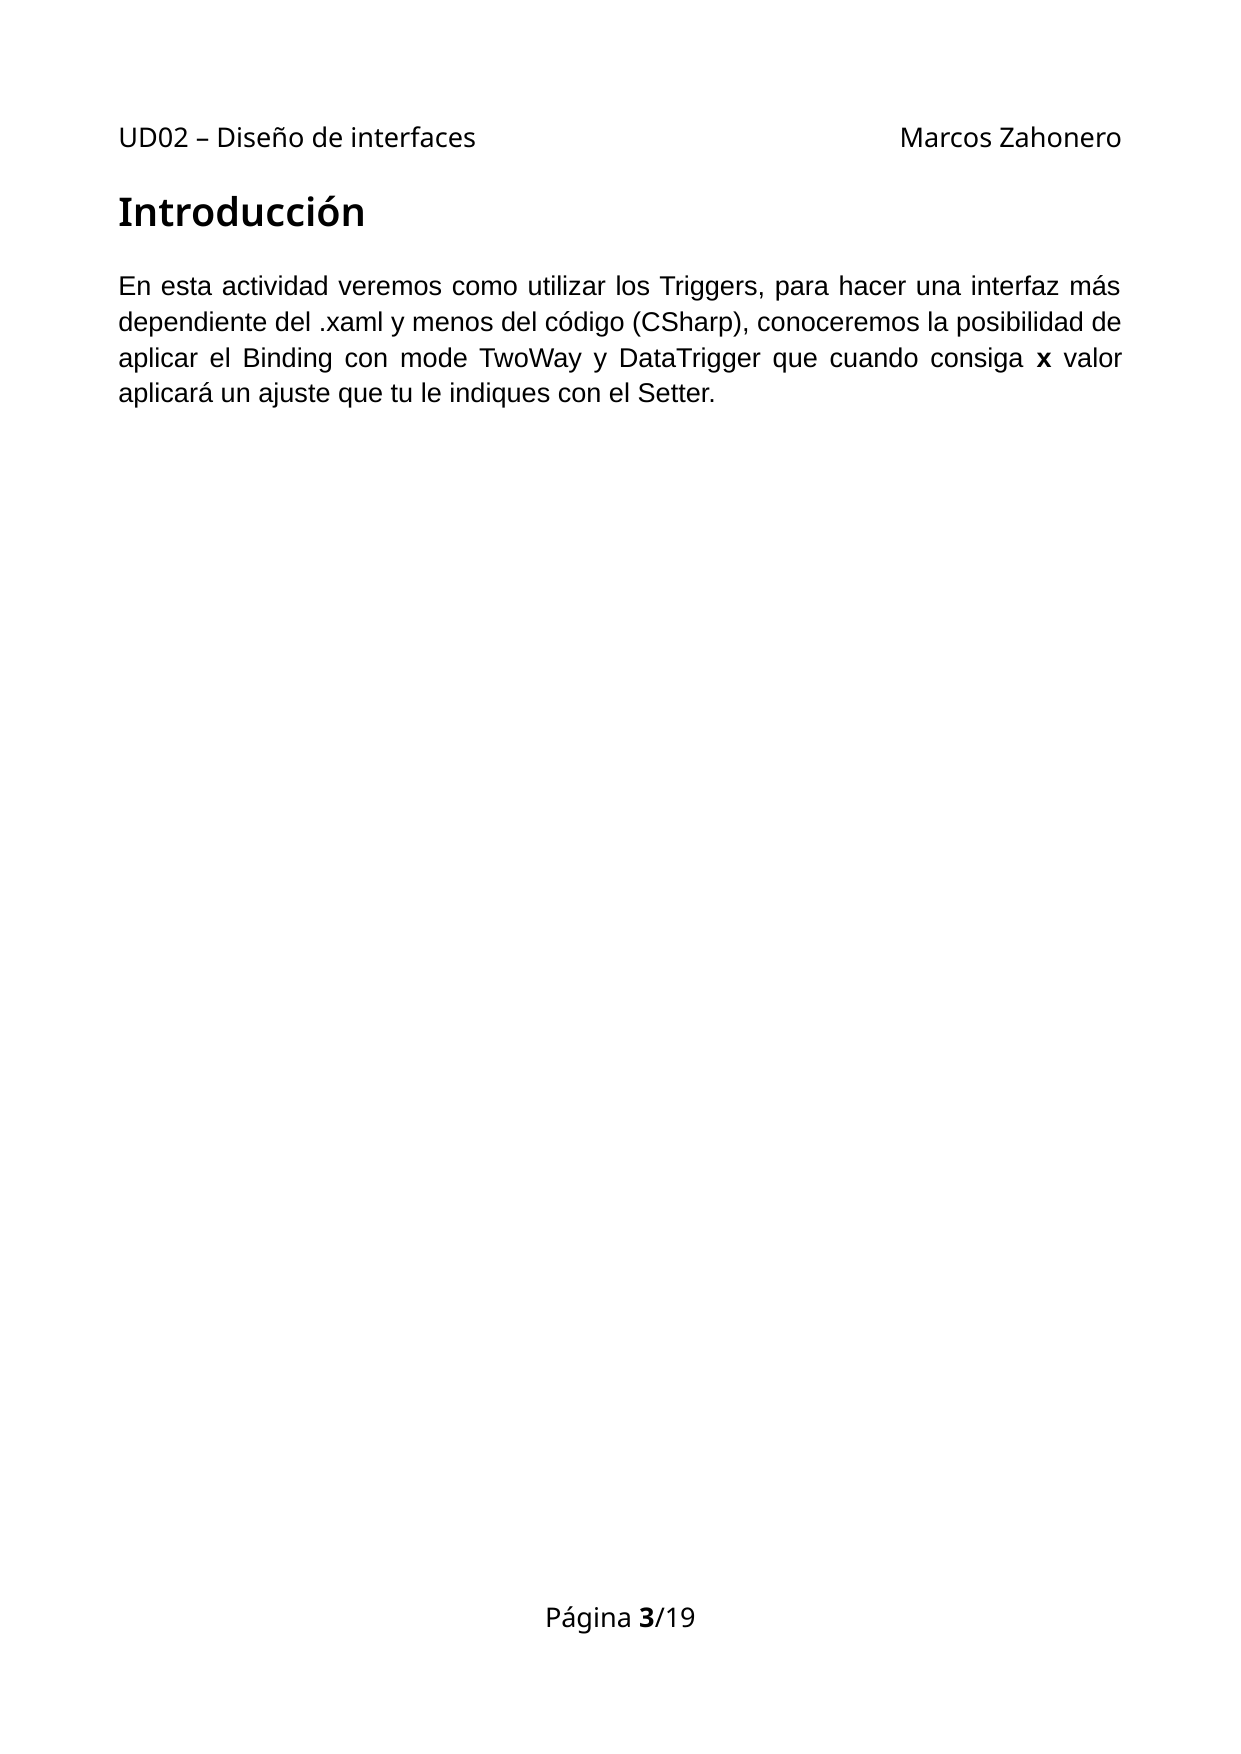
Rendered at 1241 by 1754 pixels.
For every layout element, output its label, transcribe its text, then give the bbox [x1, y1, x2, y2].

subtitle Introducción [118, 184, 1122, 238]
text En esta actividad veremos como utilizar los Triggers, para hacer una interfaz más dependiente del .xaml y menos del código (CSharp), conoceremos la posibilidad de aplicar el Binding con mode TwoWay y DataTrigger que cuando consiga x valor aplicará un ajuste que tu le indiques con el Setter. [118, 270, 1122, 409]
